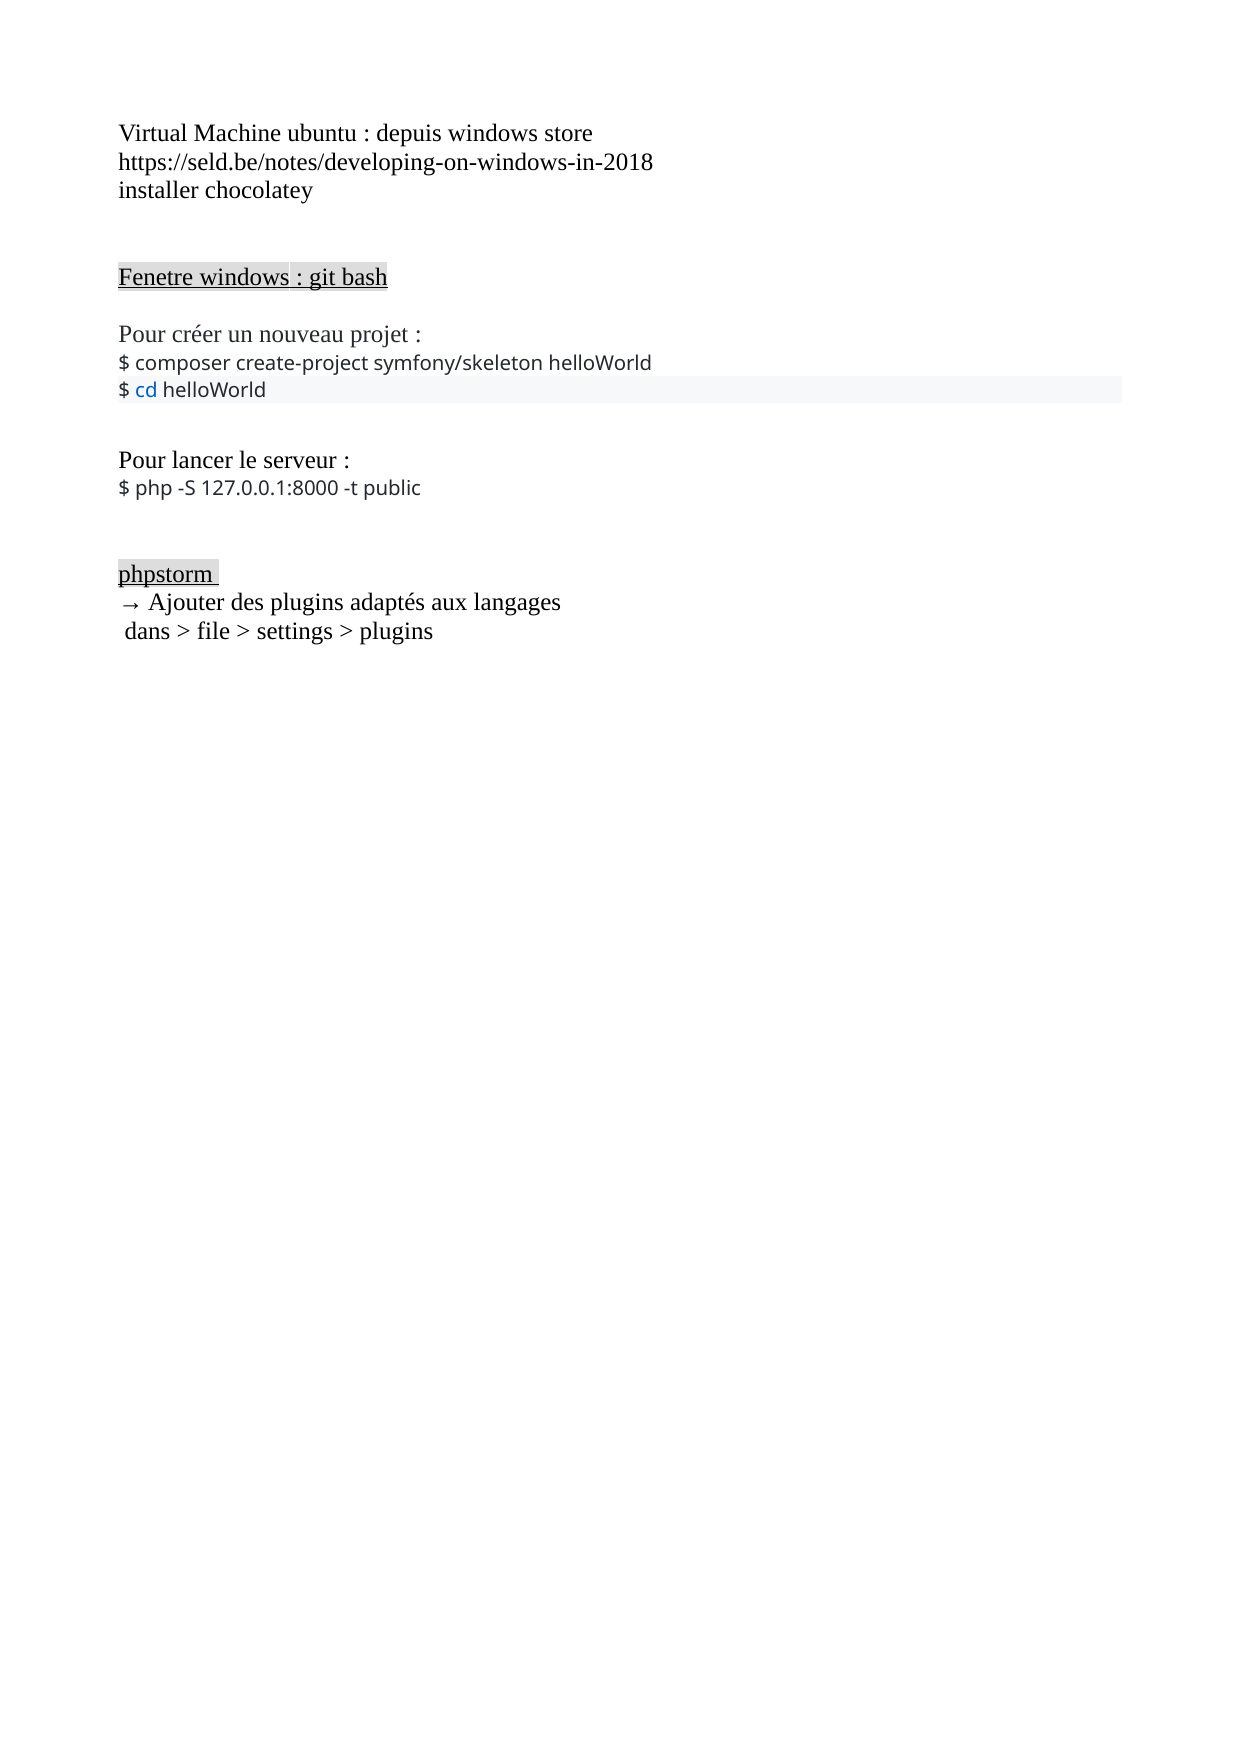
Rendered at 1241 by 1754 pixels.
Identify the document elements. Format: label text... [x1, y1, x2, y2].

text installer chocolatey [118, 176, 1122, 204]
text Virtual Machine ubuntu : depuis windows store [118, 118, 1122, 147]
text dans > file > settings > plugins [118, 616, 1122, 645]
text Pour créer un nouveau projet : [118, 319, 1122, 348]
text $ php -S 127.0.0.1:8000 -t public [118, 473, 1122, 501]
text Fenetre windows : git bash [118, 262, 1122, 291]
text Pour lancer le serveur : [118, 445, 1122, 473]
text $ cd helloWorld [118, 376, 1122, 403]
text https://seld.be/notes/developing-on-windows-in-2018 [118, 147, 1122, 176]
text phpstorm [118, 559, 1122, 587]
text $ composer create-project symfony/skeleton helloWorld [118, 348, 1122, 376]
text → Ajouter des plugins adaptés aux langages [118, 587, 1122, 616]
